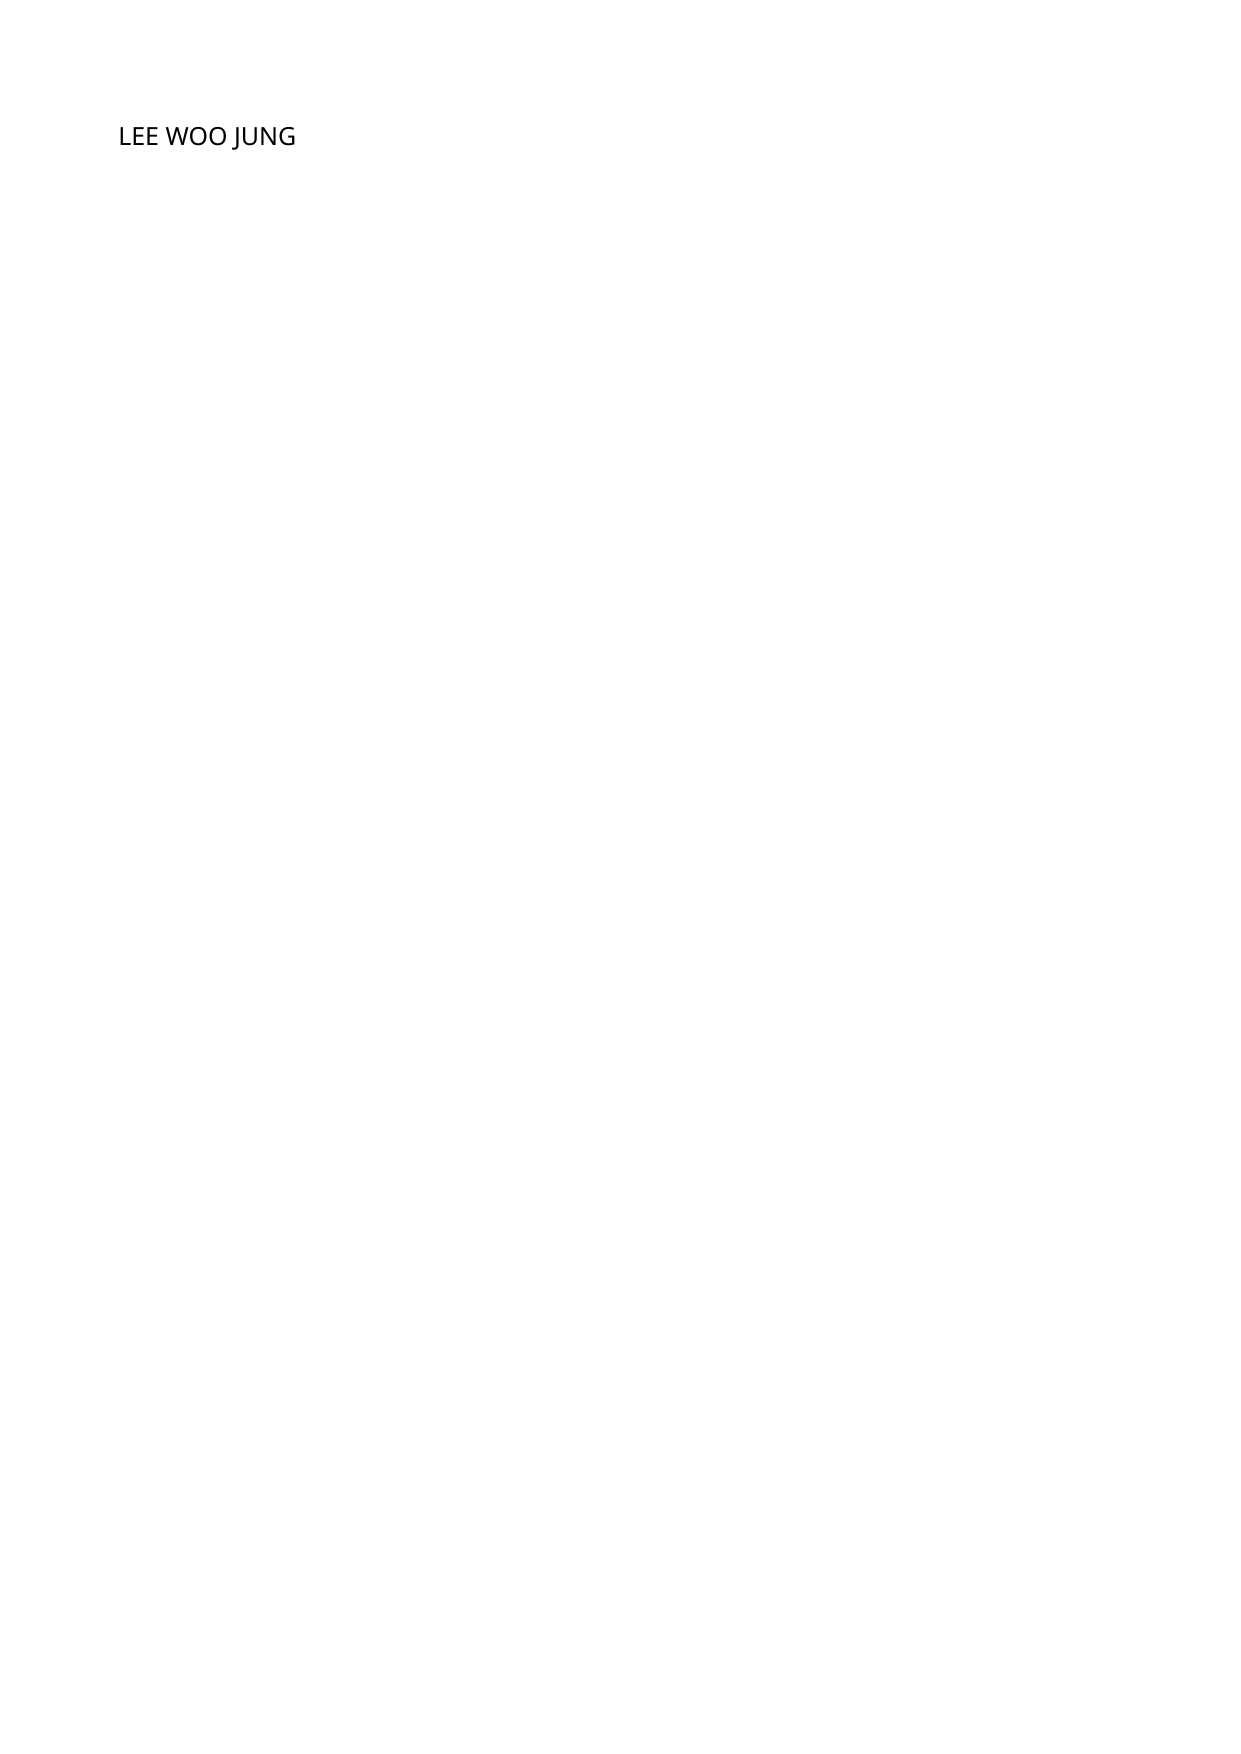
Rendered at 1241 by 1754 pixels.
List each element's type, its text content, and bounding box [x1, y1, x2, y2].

text LEE WOO JUNG [118, 118, 1122, 152]
